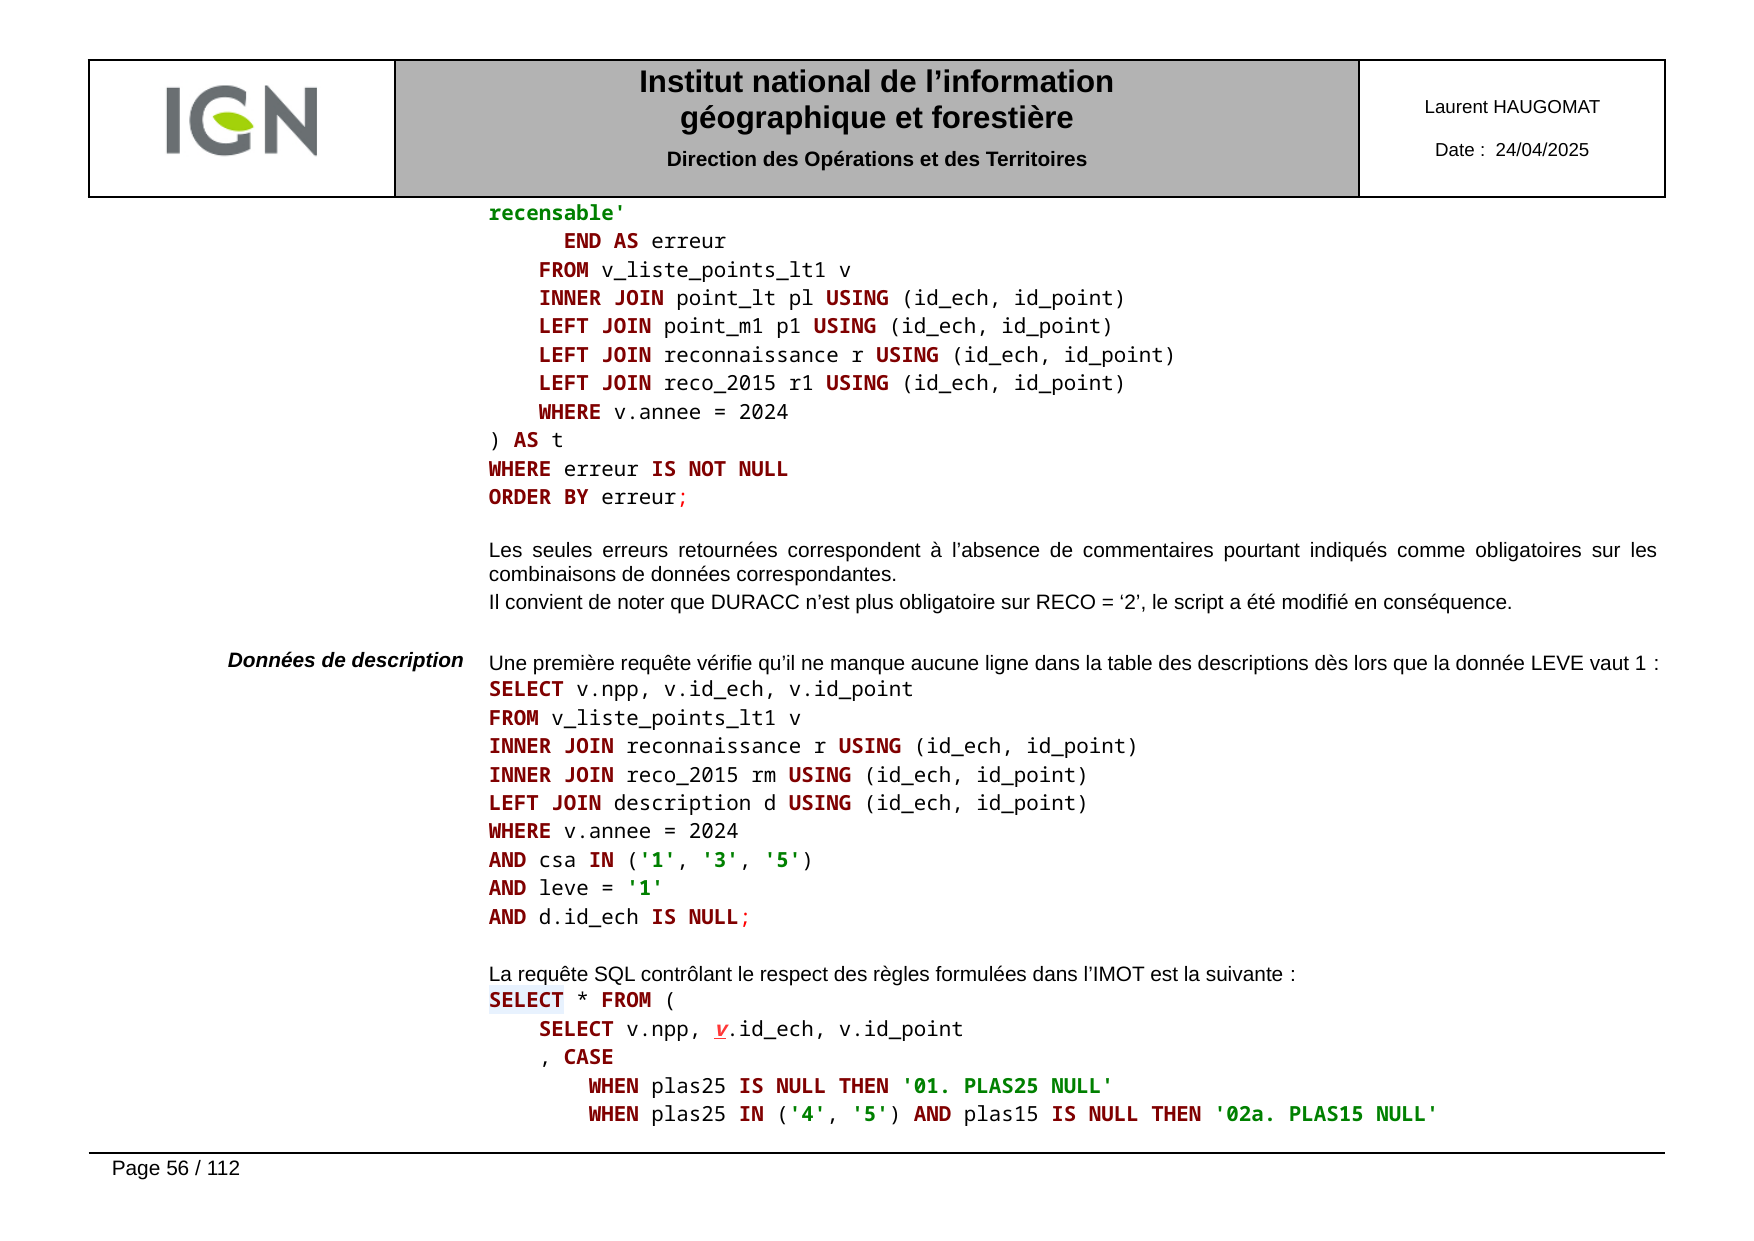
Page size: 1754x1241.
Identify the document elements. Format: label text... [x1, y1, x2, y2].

table_cell [89, 198, 483, 647]
table_cell recensable' END AS erreur FROM v_liste_points_lt1 v INNER JOIN point_lt pl USING (id_ech, id_point) LEFT JOIN point_m1 p1 USING (id_ech, id_point) LEFT JOIN reconnaissance r USING (id_ech, id_point) LEFT JOIN reco_2015 r1 USING (id_ech, id_point) WHERE v.annee = 2024 ) AS t WHERE erreur IS NOT NULL ORDER BY erreur; Les seules erreurs retournées correspondent à l’absence de commentaires pourtant indiqués comme obligatoires sur les combinaisons de données correspondantes. Il convient de noter que DURACC n’est plus obligatoire sur RECO = ‘2’, le script a été modifié en conséquence. [483, 198, 1665, 647]
picture [141, 62, 343, 180]
table_cell Données de description [89, 647, 483, 1133]
table_cell Une première requête vérifie qu’il ne manque aucune ligne dans la table des descriptions dès lors que la donnée LEVE vaut 1 : SELECT v.npp, v.id_ech, v.id_point FROM v_liste_points_lt1 v INNER JOIN reconnaissance r USING (id_ech, id_point) INNER JOIN reco_2015 rm USING (id_ech, id_point) LEFT JOIN description d USING (id_ech, id_point) WHERE v.annee = 2024 AND csa IN ('1', '3', '5') AND leve = '1' AND d.id_ech IS NULL; La requête SQL contrôlant le respect des règles formulées dans l’IMOT est la suivante : SELECT * FROM ( SELECT v.npp, v.id_ech, v.id_point , CASE WHEN plas25 IS NULL THEN '01. PLAS25 NULL' WHEN plas25 IN ('4', '5') AND plas15 IS NULL THEN '02a. PLAS15 NULL' WHEN plas25 NOT IN ('4', '5') AND plas15 IS NOT NULL THEN '02b. PLAS15 devrait être à NULL' WHEN plas25 IN ('4', '5') AND deppr IS NULL THEN '03a. DEPPR NULL' WHEN plas25 NOT IN ('4', '5') AND deppr IS NOT NULL THEN '03b. DEPPR devrait être à NULL' WHEN deppr = '1' AND azdep_gd IS NULL THEN '03c. AZDEP NULL' WHEN deppr != '1' AND azdep_gd IS NOT NULL THEN '03d. AZDEP devrait être à NULL' WHEN deppr = '1' AND ddep_cm IS NULL THEN '03e. DDEP NULL' WHEN deppr != '1' AND ddep_cm IS NOT NULL THEN '03d. DDEP devrait être à NULL' WHEN deppr = '1' AND jsonb_path_query_first(dm.qual_data, ('$[*] ? (@.donnee == "DEPPR")."qdonnee"')::jsonpath)->>0 IS NULL THEN '99a. Observation absente sur DEPPR' WHEN plas25 IN ('1', '3') AND dlim_cm IS NULL THEN '04a. DLIM_CM NULL' WHEN plas25 IN ('4', '5') AND plas15 IN ('0', '1', '3') AND dlim_cm IS NULL THEN '04b. DLIM_CM NULL' WHEN NOT (plas25 IN ('1', '3') OR (plas25 IN ('4', '5') AND plas15 IN ('0', '1', '3'))) AND dlim_cm IS NOT NULL THEN '04c. DLIM_CM devrait être à NULL' WHEN dlim_cm = 0 THEN '04d. DLIM = 0 interdit' WHEN plas25 IN ('1', '3') AND azdlim_gd IS NULL THEN '05a. AZDLIM_GD NULL' WHEN plas25 IN ('4', '5') AND plas15 IN ('0', '1', '3') AND azdlim_gd IS NULL THEN '05b. AZDLIM_GD NULL' WHEN NOT (plas25 IN ('1', '3') OR (plas25 IN ('4', '5') AND plas15 IN ('0', '1', '3'))) AND azdlim_gd IS NOT NULL THEN '05c. AZDLIM_GD devrait être à NULL' WHEN plas25 = '3' AND dlim2_cm IS NULL THEN '06a. DLIM2_CM NULL' WHEN plas25 IN ('4', '5') AND plas15 = '3' AND dlim2_cm IS NULL THEN '06b. DLIM2_CM NULL' WHEN NOT (plas25 = '3' OR (plas25 IN ('4', '5') AND plas15 IN ('0', '1', '3'))) AND dlim2_cm IS NOT NULL THEN '06c. DLIM2_CM devrait être à NULL' WHEN dlim2_cm < dlim_cm THEN '06d. DLIM2 < DLIM' WHEN plas25 = '3' AND azdlim2_gd IS NULL THEN '07a. AZDLIM2_GD NULL' WHEN plas25 IN ('4', '5') AND plas15 = '3' AND azdlim2_gd IS NULL THEN '07b. AZDLIM2_GD NULL' WHEN NOT (plas25 = '3' OR (plas25 IN ('4', '5') AND plas15 IN ('0', '1', '3'))) AND azdlim2_gd IS NOT NULL THEN '07c. AZDLIM2_GD devrait être à NULL' WHEN plas25 = '2' AND dcoi_cm IS NULL THEN '08a. DCOI_CM NULL' WHEN plas25 IN ('4', '5') AND plas15 = '2' AND dcoi_cm IS NULL THEN '08b. DCOI_CM NULL' WHEN NOT (plas25 = '2' OR (plas25 IN ('4', '5') AND plas15 = '2')) AND dcoi_cm IS NOT NULL THEN '08c. DCOI_CM devrait être à NULL' WHEN dcoi_cm = 0 THEN '08d. DCOI = 0 interdit' WHEN plas25 = '2' AND azdcoi_gd IS NULL THEN '09a. AZDCOI_GD NULL' WHEN plas25 IN ('4', '5') AND plas15 = '2' AND azdcoi_gd IS NULL THEN '09b. AZDCOI_GD NULL' WHEN NOT (plas25 = '2' OR (plas25 IN ('4', '5') AND plas15 = '2')) AND azdcoi_gd IS NOT NULL THEN '09c. AZDCOI_GD devrait être à NULL' WHEN plas25 = '2' AND azlim1_gd IS NULL THEN '10a. AZLIM1_GD NULL' WHEN plas25 IN ('4', '5') AND plas15 = '2' AND azlim1_gd IS NULL THEN '10b. AZLIM1_GD NULL' WHEN NOT (plas25 = '2' OR (plas25 IN ('4', '5') AND plas15 = '2')) AND azlim1_gd IS NOT NULL THEN '10c. AZLIM1_GD devrait être à NULL' WHEN abs(azdcoi_gd - azlim1_gd) IN (0, 200, 400) THEN '10d. AZLIM1 aligné sur AZDCOI' WHEN plas25 = '2' AND azlim2_gd IS NULL THEN '11a. AZLIM2_GD NULL' WHEN plas25 IN ('4', '5') AND plas15 = '2' AND azlim2_gd IS NULL THEN '11b. AZLIM2_GD NULL' WHEN abs(azdcoi_gd - azlim2_gd) IN (0, 200, 400) THEN '10d. AZLIM2 aligné sur AZDCOI' WHEN NOT (plas25 = '2' OR (plas25 IN ('4', '5') AND plas15 = '2')) AND azlim2_gd IS NOT NULL THEN '11c. AZLIM2_GD devrait être à NULL' WHEN COALESCE(plas25, '0') != '0' AND plisi IS NULL THEN '12a. PLISI NULL' WHEN COALESCE(plas25, '0') = '0' AND plisi IS NOT NULL THEN '12b. PLISI devrait être à NULL' WHEN plisi IN ('1', '2') AND cslisi IS NULL THEN '13a. CSLISI NULL' WHEN plisi = '2' AND cslisi NOT IN ('7', '9', 'T') THEN '13b. Valeur illicite de CSLISI' WHEN COALESCE(plisi, '0') = '0' AND cslisi IS NOT NULL THEN '13c. CSLISI devrait être à NULL' WHEN bord IS NULL THEN '14. BORD NULL' WHEN integr IS NULL THEN '15. INTEGR NULL' WHEN tcat10 IS NULL THEN '16. TCAT10 NULL' WHEN tcat10 <> 0 AND peupnr IS NULL THEN '17. PEUPNR NULL' WHEN peupnr = '1' AND d.suppl->>'cam' IS NULL THEN '18a. CAM NULL' WHEN COALESCE(peupnr, '0') != '1' AND d.suppl->>'cam' IS NOT NULL THEN '18b. CAM devrait être à NULL' WHEN csa = '1' AND peupnr != '2' AND href_dm IS NULL THEN '19a. HREF NULL' WHEN NOT (csa = '1' AND peupnr != '2') AND href_dm IS NOT NULL THEN '19b. HREF devrait être à NULL' WHEN csa = '1' AND peupnr != '2' AND sver IS NULL THEN '19c. SVER NULL' WHEN NOT (csa = '1' AND peupnr != '2') AND sver IS NOT NULL THEN '19d. SVER devrait être à NULL' WHEN href_dm < 100 AND sver NOT IN ('2', '3', '4') THEN '18e. SVER incohérent avec HREF < 100' WHEN href_dm >= 100 AND sver NOT IN ('4', '5', '6') THEN '18f. SVER incohérent avec HREF >= 100' WHEN csa IN ('1', '3') AND gest IS NULL THEN '19. GEST NULL' WHEN nincid IS NULL THEN '20. NINCID NULL' WHEN nincid != '0' AND incid IS NULL THEN '21a. INCID NULL' WHEN COALESCE(nincid, '0') = '0' AND incid IS NOT NULL THEN '21b. INCID devrait être à NULL' WHEN dc IS NULL THEN '22. DC NULL' WHEN dc IN ('1', '2') AND dcespar1 IS NULL THEN '23a. DCESPAR1 NULL' WHEN COALESCE(dc, '0') NOT IN ('1', '2') AND dcespar1 IS NOT NULL THEN '23b. DCESPAR1 devrait être à NULL' WHEN andain IS NULL THEN '24. ANDAIN NULL' WHEN tplant IS NULL THEN '26a. TPLANT NULL' WHEN csa = '5' AND dc != '1' AND tplant = '0' THEN '26b. TPLANT incohérent sur coupe en peupleraie' WHEN COALESCE(tplant, '0') != '0' AND tpespar1 IS NULL THEN '27a. TPESPAR1 NULL' WHEN COALESCE(tplant, '0') = '0' AND tpespar1 IS NOT NULL THEN '27b. TPESPAR1 devrait être à NULL' WHEN COALESCE(tplant, '0') = '0' AND tpespar2 IS NOT NULL THEN '27c. TPESPAR2 devrait être à NULL' WHEN COALESCE(tplant, '0') != '0' AND elag IS NULL THEN '28a. ELAG NULL' WHEN COALESCE(tplant, '0') = '0' AND elag IS NOT NULL THEN '28b. ELAG devrait être à NULL' WHEN tplant = 'P' AND bplant_dm IS NULL THEN '29. BPLANT_DM NULL' WHEN tplant = 'P' AND iplant_dm IS NULL THEN '30. IPLANT_DM NULL' WHEN csa = '5' AND tplant = 'P' AND p.suppl->>'maille' IS NULL THEN '31. MAILLE NULL' WHEN csa = '5' AND tplant = 'P' AND d.suppl->>'entp' IS NULL THEN '32. ENTP NULL' WHEN tplant != '0' AND elag IS NULL THEN '33. ELAG NULL' WHEN iti IS NULL THEN '34. ITI NULL' WHEN COALESCE(iti, '0') != '0' AND dist IS NULL THEN '35a. DIST NULL' WHEN COALESCE(iti, '0') = '0' AND dist IS NOT NULL THEN '35b. DIST devrait être à NULL' WHEN pentexp IS NULL THEN '36. PENTEXP NULL' WHEN pentexp NOT IN ('4', '5', 'X') AND portance IS NULL THEN '37a. PORTANCE NULL' WHEN COALESCE(pentexp, '0') IN ('4', '5', 'X') AND portance IS NOT NULL THEN '37b. PORTANCE devrait être à NULL' WHEN asperite NOT IN ('4', '5', 'X') AND asperite IS NULL THEN '38a. ASPERITE NULL' WHEN COALESCE(asperite, '0') IN ('4', '5', 'X') AND asperite IS NOT NULL THEN '38b. ASPERITE devrait être à NULL' WHEN orniere IS NULL THEN '39. ORNIERE NULL' WHEN pbuis IS NULL THEN '40. PBUIS NULL' WHEN pbuis != '0' AND atpyr IS NULL THEN '41a. ATPYR NULL' WHEN COALESCE(pbuis, '0') = '0' AND atpyr IS NOT NULL THEN '41b. ATPYR devrait être à NULL' WHEN atpyr = '1' AND ncbuis_a IS NULL THEN '42a. NCBUIS_A NULL' WHEN COALESCE(atpyr, '0') = '0' AND ncbuis_a IS NOT NULL THEN '42b. NCBUIS_A devrait être à NULL' WHEN atpyr = '1' AND ncbuis_b IS NULL THEN '42c. NCBUIS_B NULL' WHEN COALESCE(atpyr, '0') = '0' AND ncbuis_b IS NOT NULL THEN '42d. NCBUIS_B devrait être à NULL' WHEN atpyr = '1' AND ncbuis_c IS NULL THEN '42e. NCBUIS_C NULL' WHEN COALESCE(atpyr, '0') = '0' AND ncbuis_c IS NOT NULL THEN '42f. NCBUIS_C devrait être à NULL' WHEN atpyr = '1' AND ncbuis_d IS NULL THEN '42g. NCBUIS_D NULL' WHEN COALESCE(atpyr, '0') = '0' AND ncbuis_d IS NOT NULL THEN '42h. NCBUIS_D devrait être à NULL' WHEN atpyr = '1' AND ncbuis_e IS NULL THEN '42i. NCBUIS_E NULL' WHEN COALESCE(atpyr, '0') = '0' AND ncbuis_e IS NOT NULL THEN '42j. NCBUIS_E devrait être à NULL' WHEN ncbuis_a + ncbuis_b + ncbuis_c + ncbuis_d + ncbuis_e > 10 THEN '43. Somme des NCBUIS > 10' WHEN ncbuis_a + ncbuis_b + ncbuis_c + ncbuis_d + ncbuis_e = 10 AND ncbuis10 IS NULL THEN '44a. NCBUIS10 NULL' WHEN ncbuis_a + ncbuis_b + ncbuis_c + ncbuis_d + ncbuis_e != 10 AND ncbuis10 IS NOT NULL THEN '44b. NCBUIS10 devrait être à NULL' WHEN ncbuis10 = '1' AND azdbuis_gd IS NULL THEN '45a. AZDBUIS NULL' WHEN COALESCE(ncbuis10, '0') = '0' AND azdbuis_gd IS NOT NULL THEN '45b. AZDBUIS devrait être à NULL' WHEN tcnr IS NULL THEN '46. TCNR NULL' WHEN tcnr != 'X' AND ornr IS NULL THEN '47a. ORNR NULL' WHEN COALESCE(tcnr, 'X') = 'X' AND ornr IS NOT NULL THEN '47b. ORNR devrait être à NULL' WHEN tcnr != 'X' AND prnr IS NULL THEN '48a. PRNR NULL' WHEN COALESCE(tcnr, 'X') = 'X' AND prnr IS NOT NULL THEN '48b. PRNR devrait être à NULL' WHEN tcnr != 'X' AND fouil IS NULL THEN '49a. FOUIL NULL' WHEN COALESCE(tcnr, 'X') = 'X' AND fouil IS NOT NULL THEN '49b. fouil devrait être à NULL' WHEN tcnr != 'X' AND predom IS NULL THEN '50a. PREDOM NULL' WHEN COALESCE(tcnr, 'X') = 'X' AND predom IS NOT NULL THEN '50b. PREDOM devrait être à NULL' WHEN tcnr != 'X' AND dispnr IS NULL THEN '51a. DISPNR NULL' WHEN COALESCE(tcnr, 'X') = 'X' AND dispnr IS NOT NULL THEN '51b. DISPNR devrait être à NULL' END AS erreur FROM v_liste_points_lt1 v INNER JOIN reconnaissance r USING (id_ech, id_point) INNER JOIN description d USING (id_ech, id_point) LEFT JOIN descript_m1 dm USING (id_ech, id_point) LEFT JOIN limites l USING (id_ech, id_point) LEFT JOIN coupes c USING (id_ech, id_point) LEFT JOIN plantations p USING (id_ech, id_point) LEFT JOIN buis b USING (id_ech, id_point) WHERE v.annee = 2024 ) AS t WHERE erreur IS NOT NULL ORDER BY erreur; Hormis les erreurs sur commentaires manquants, on note les erreurs suivantes : AZLIM2 aligné sur AZDCOI sur 1 point → information sont corrigée lors du calcul de poids des arbres. 1 point dont INCID devrait être à NULL pour NINCID = ‘4’ . NB : PEUPNR maintenant conditionné à TCAT10 != 0, le script ci-dessus est modifié en ce sens, La requête suivante permet un contrôle supplémentaire de cohérence entre la donnée PEUPNR et la donnée TCAT10 : SELECT npp, id_ech, id_point, csa, peupnr, href_dm, dc, bord, sver, tcat10 FROM v_liste_points_lt1 v INNER JOIN reconnaissance r USING (id_ech, id_point) INNER JOIN description d USING (id_ech, id_point) INNER JOIN descript_m1 dm USING (id_ech, id_point) WHERE v.annee = 2024 AND peupnr != '2' AND tcat10 = 0 ORDER BY npp; Pas d’erreurs en 2024 [483, 647, 1665, 1133]
